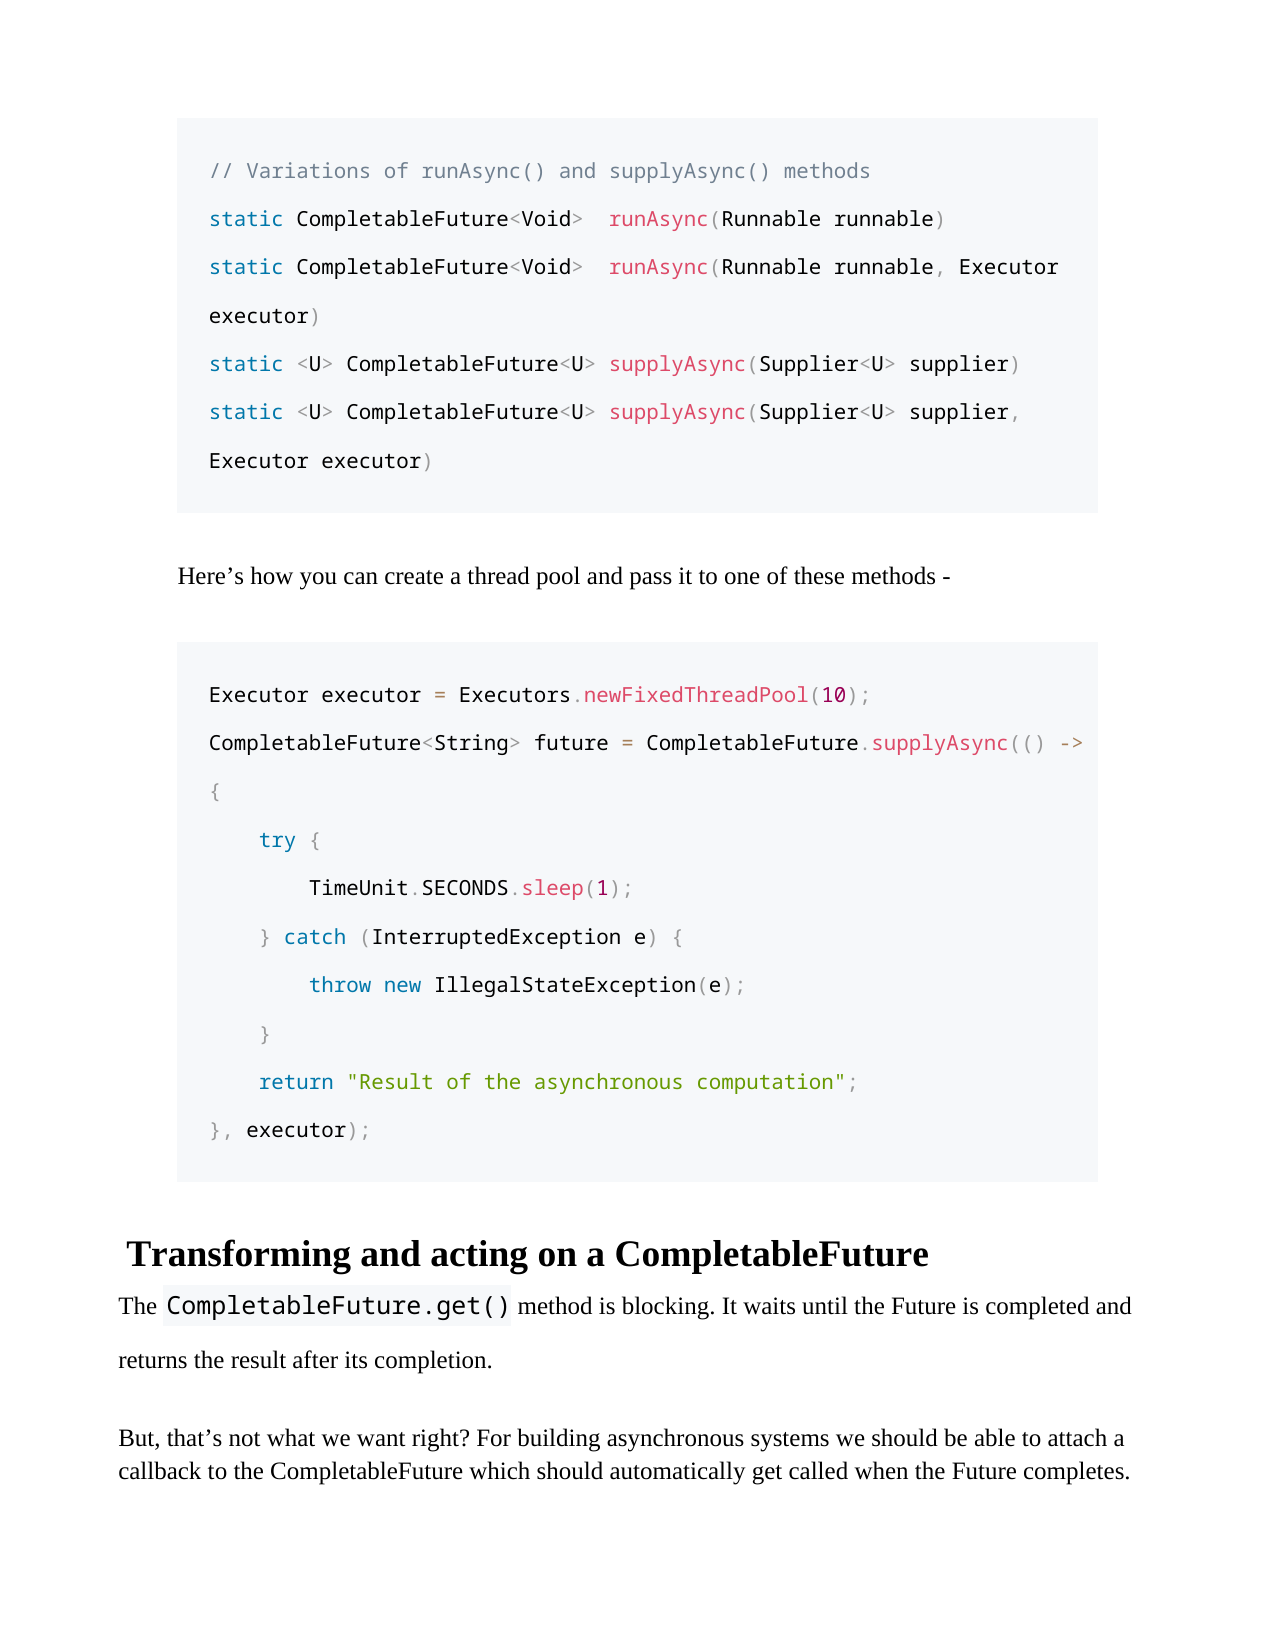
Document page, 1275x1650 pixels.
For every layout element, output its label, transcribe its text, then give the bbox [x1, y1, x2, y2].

subtitle Transforming and acting on a CompletableFuture [126, 1231, 1157, 1274]
text } [674, 982, 680, 991]
text Executor executor = Executors.newFixedThreadPool(10); [178, 643, 1098, 691]
text Here’s how you can create a thread pool and pass it to one of these methods - [177, 561, 1098, 590]
text } [349, 982, 355, 991]
text throw new IllegalStateException(e); [178, 933, 1098, 981]
text }, executor); [178, 1078, 1098, 1181]
text static CompletableFuture<Void> runAsync(Runnable runnable, Executor executor) [178, 215, 1098, 311]
text } [486, 981, 492, 991]
text return "Result of the asynchronous computation"; [178, 1029, 1098, 1078]
text The CompletableFuture.get() method is blocking. It waits until the Future is completed and returns the result after its completion. [118, 1285, 1157, 1374]
text static <U> CompletableFuture<U> supplyAsync(Supplier<U> supplier, Executor executor) [178, 360, 1098, 512]
text } [178, 981, 1098, 1029]
text try { [178, 787, 1098, 836]
text CompletableFuture<String> future = CompletableFuture.supplyAsync(() -> { [178, 691, 1098, 787]
text TimeUnit.SECONDS.sleep(1); [178, 836, 1098, 884]
text But, that’s not what we want right? For building asynchronous systems we should be able to attach a callback to the CompletableFuture which should automatically get called when the Future completes. [118, 1423, 1157, 1485]
text static CompletableFuture<Void> runAsync(Runnable runnable) [178, 166, 1098, 215]
text static <U> CompletableFuture<U> supplyAsync(Supplier<U> supplier) [178, 311, 1098, 360]
text } [360, 981, 368, 989]
text } catch (InterruptedException e) { [178, 884, 1098, 933]
text } [410, 981, 418, 989]
text // Variations of runAsync() and supplyAsync() methods [178, 119, 1098, 166]
